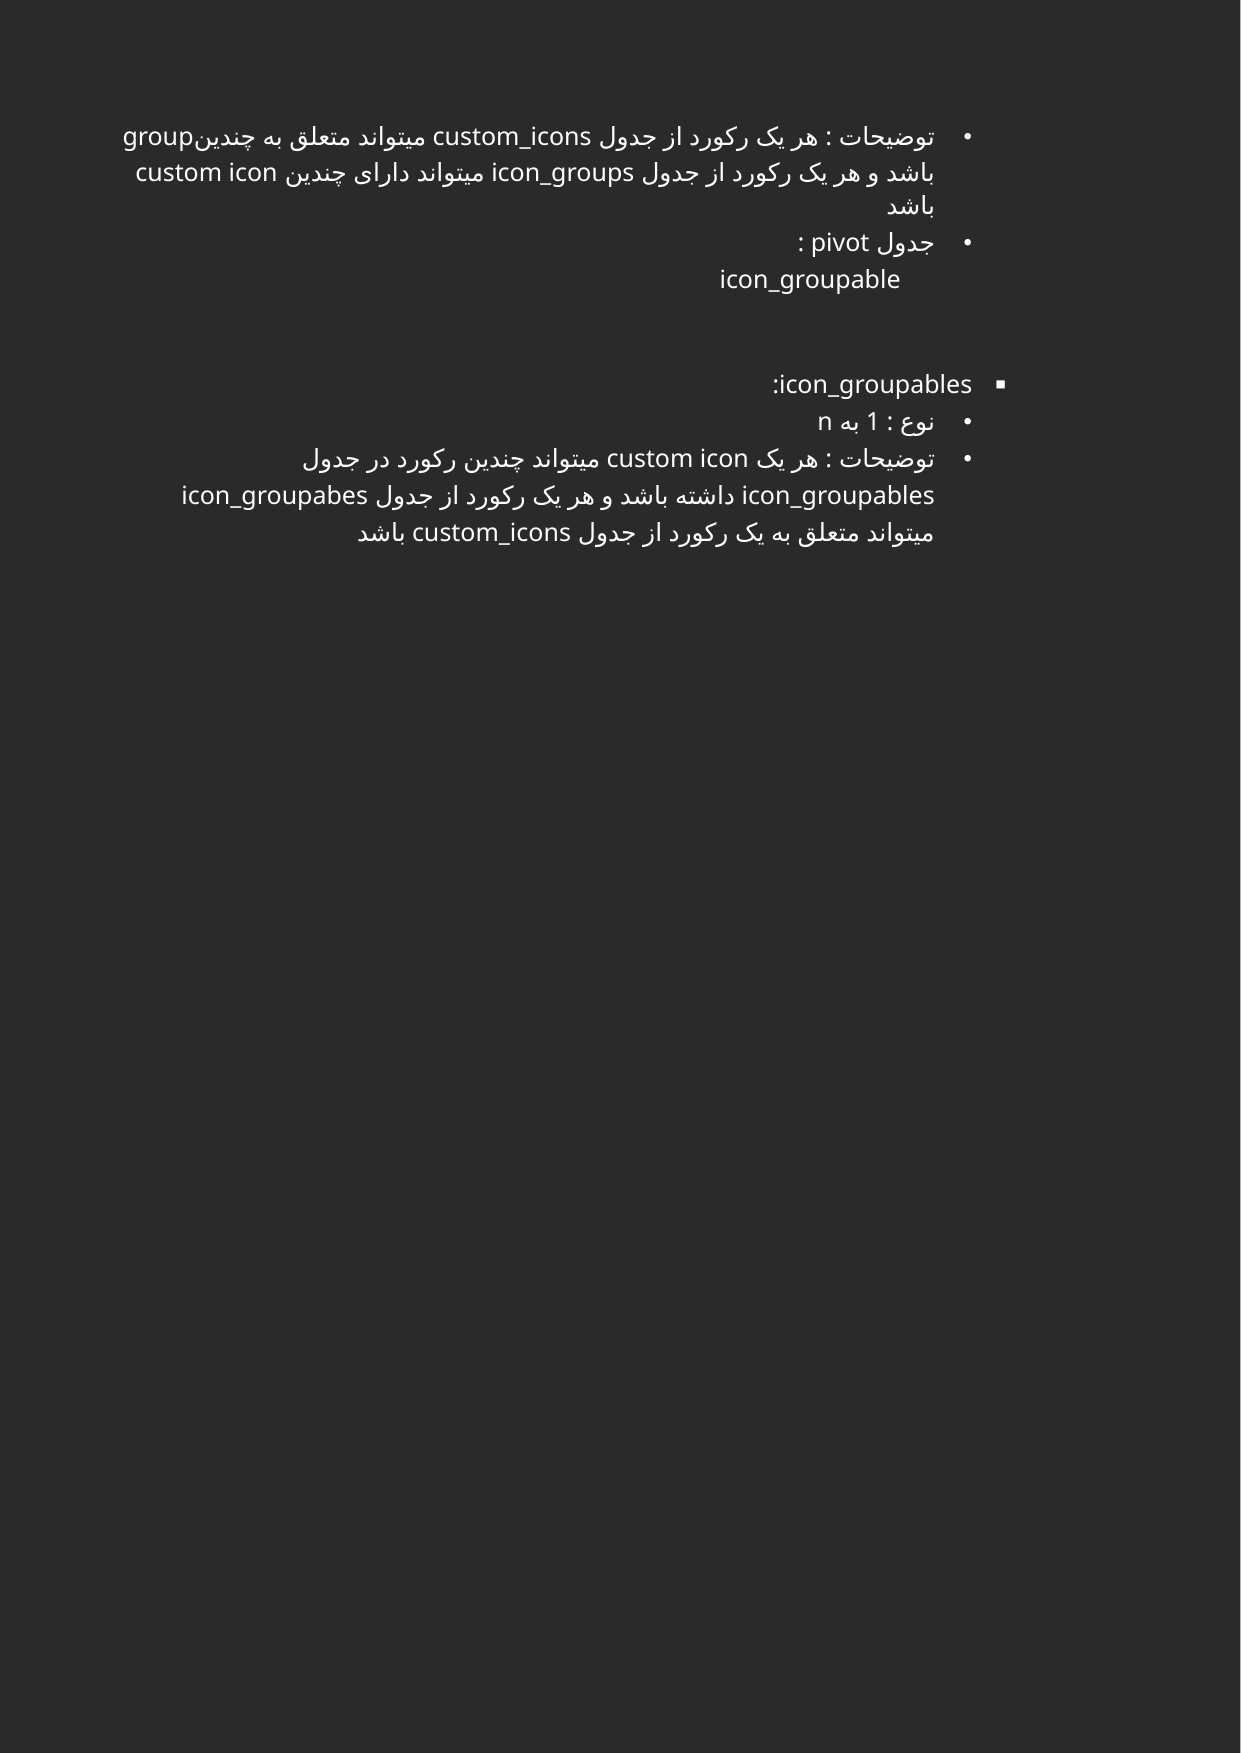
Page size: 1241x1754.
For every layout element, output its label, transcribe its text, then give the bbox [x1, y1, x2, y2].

text icon_groupable [118, 262, 1122, 299]
list جدول pivot : [118, 225, 972, 262]
list توضیحات : هر یک custom icon میتواند چندین رکورد در جدول icon_groupables داشته باشد و هر یک رکورد از جدول icon_groupabes میتواند متعلق به یک رکورد از جدول custom_icons باشد [118, 441, 972, 552]
list توضیحات : هر یک رکورد از جدول custom_icons میتواند متعلق به چندینgroup باشد و هر یک رکورد از جدول icon_groups میتواند دارای چندین custom icon باشد [118, 118, 972, 225]
list icon_groupables: [118, 367, 1010, 404]
list نوع : 1 به n [118, 404, 972, 441]
